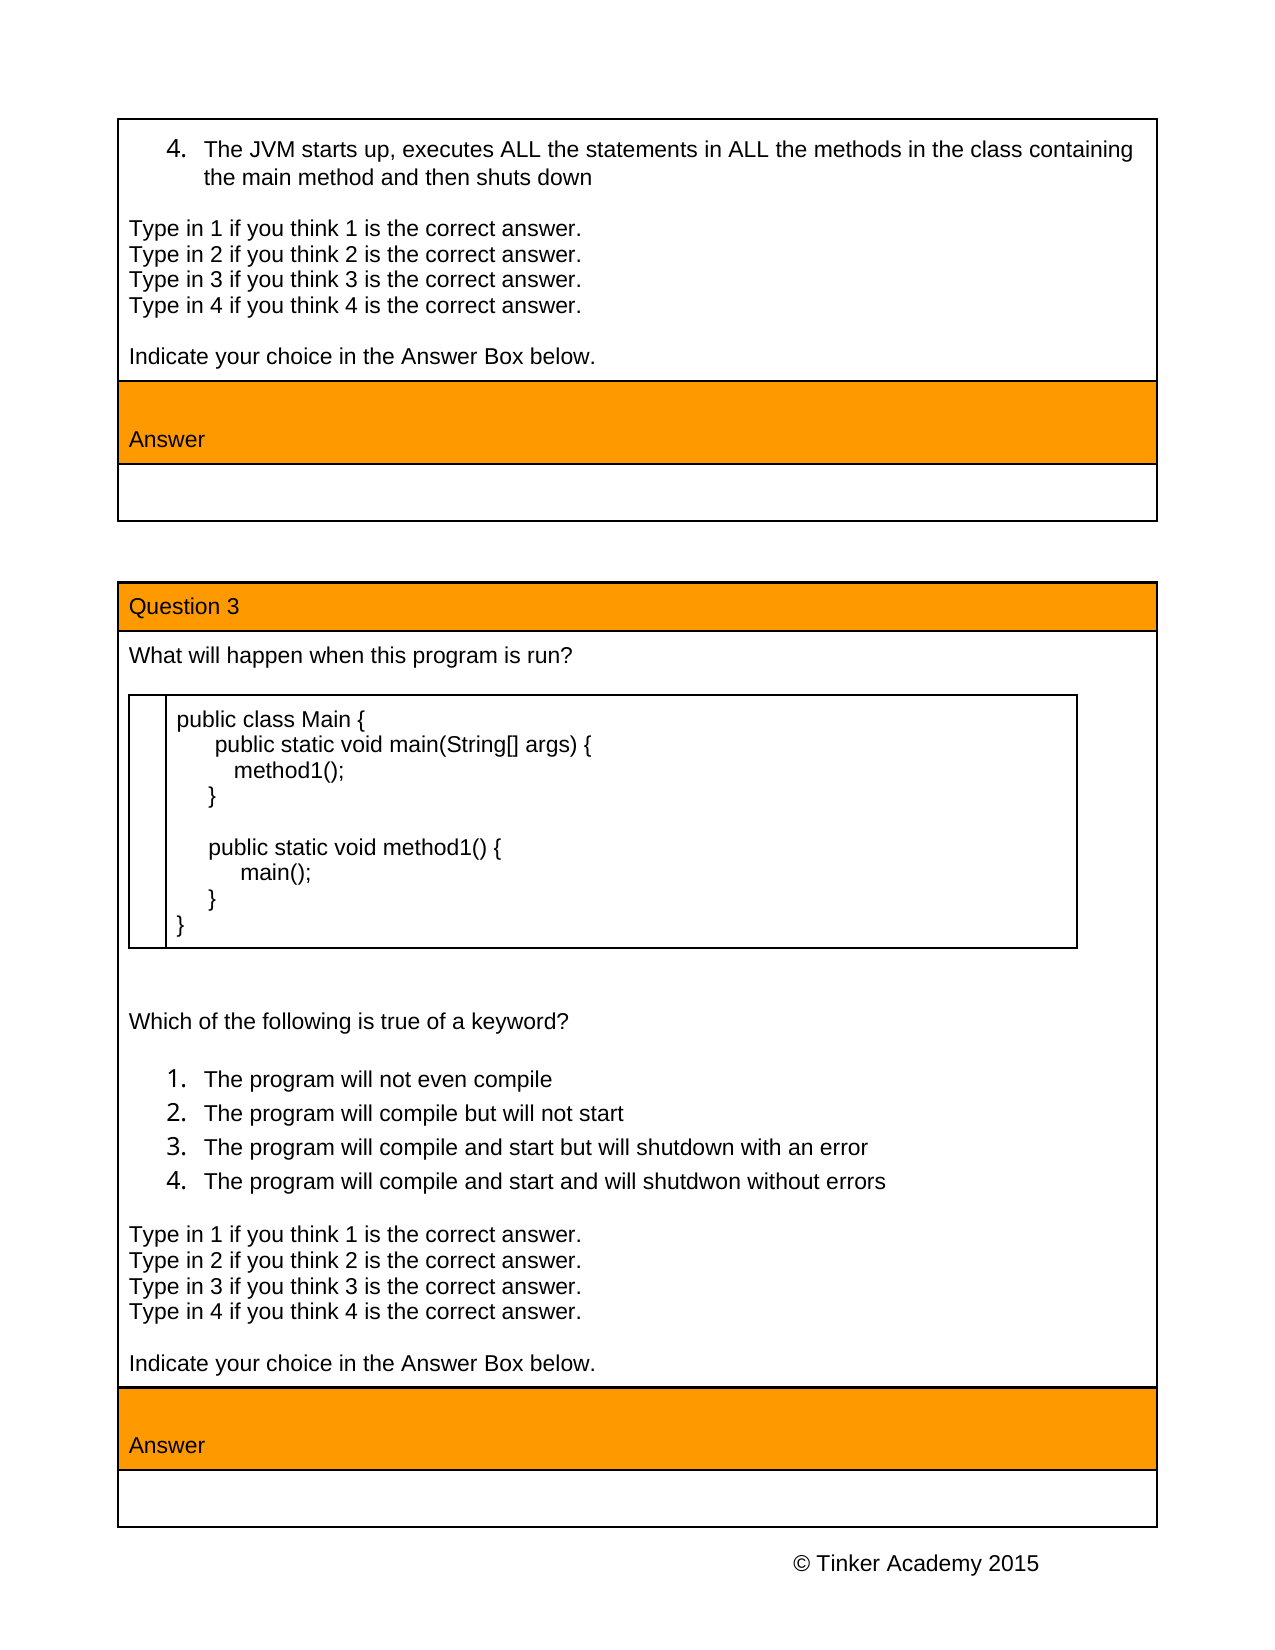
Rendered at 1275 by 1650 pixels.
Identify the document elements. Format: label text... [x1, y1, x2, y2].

table_header Question 3 [119, 584, 1156, 630]
table_header [130, 696, 165, 947]
table_cell What is the execution flow of a valid Java Program? The JVM starts up, executes ALL the statements in the main method (which could invoke other methods) and then shuts down The JVM starts up, executes ALL the statements in the main method and then hangs The JVM starts up, executes only the first statement in the main method The JVM starts up, executes ALL the statements in ALL the methods in the class containing the main method and then shuts down Type in 1 if you think 1 is the correct answer. Type in 2 if you think 2 is the correct answer. Type in 3 if you think 3 is the correct answer. Type in 4 if you think 4 is the correct answer. Indicate your choice in the Answer Box below. [119, 120, 1156, 380]
table_cell [119, 1471, 1156, 1526]
table_cell [119, 465, 1156, 520]
table_header public class Main { public static void main(String[] args) { method1(); } public static void method1() { main(); } } [167, 696, 1076, 947]
table_cell Answer [119, 382, 1156, 463]
table_cell Answer [119, 1389, 1156, 1469]
table_cell What will happen when this program is run? Which of the following is true of a keyword? The program will not even compile The program will compile but will not start The program will compile and start but will shutdown with an error The program will compile and start and will shutdwon without errors Type in 1 if you think 1 is the correct answer. Type in 2 if you think 2 is the correct answer. Type in 3 if you think 3 is the correct answer. Type in 4 if you think 4 is the correct answer. Indicate your choice in the Answer Box below. [119, 632, 1156, 1386]
